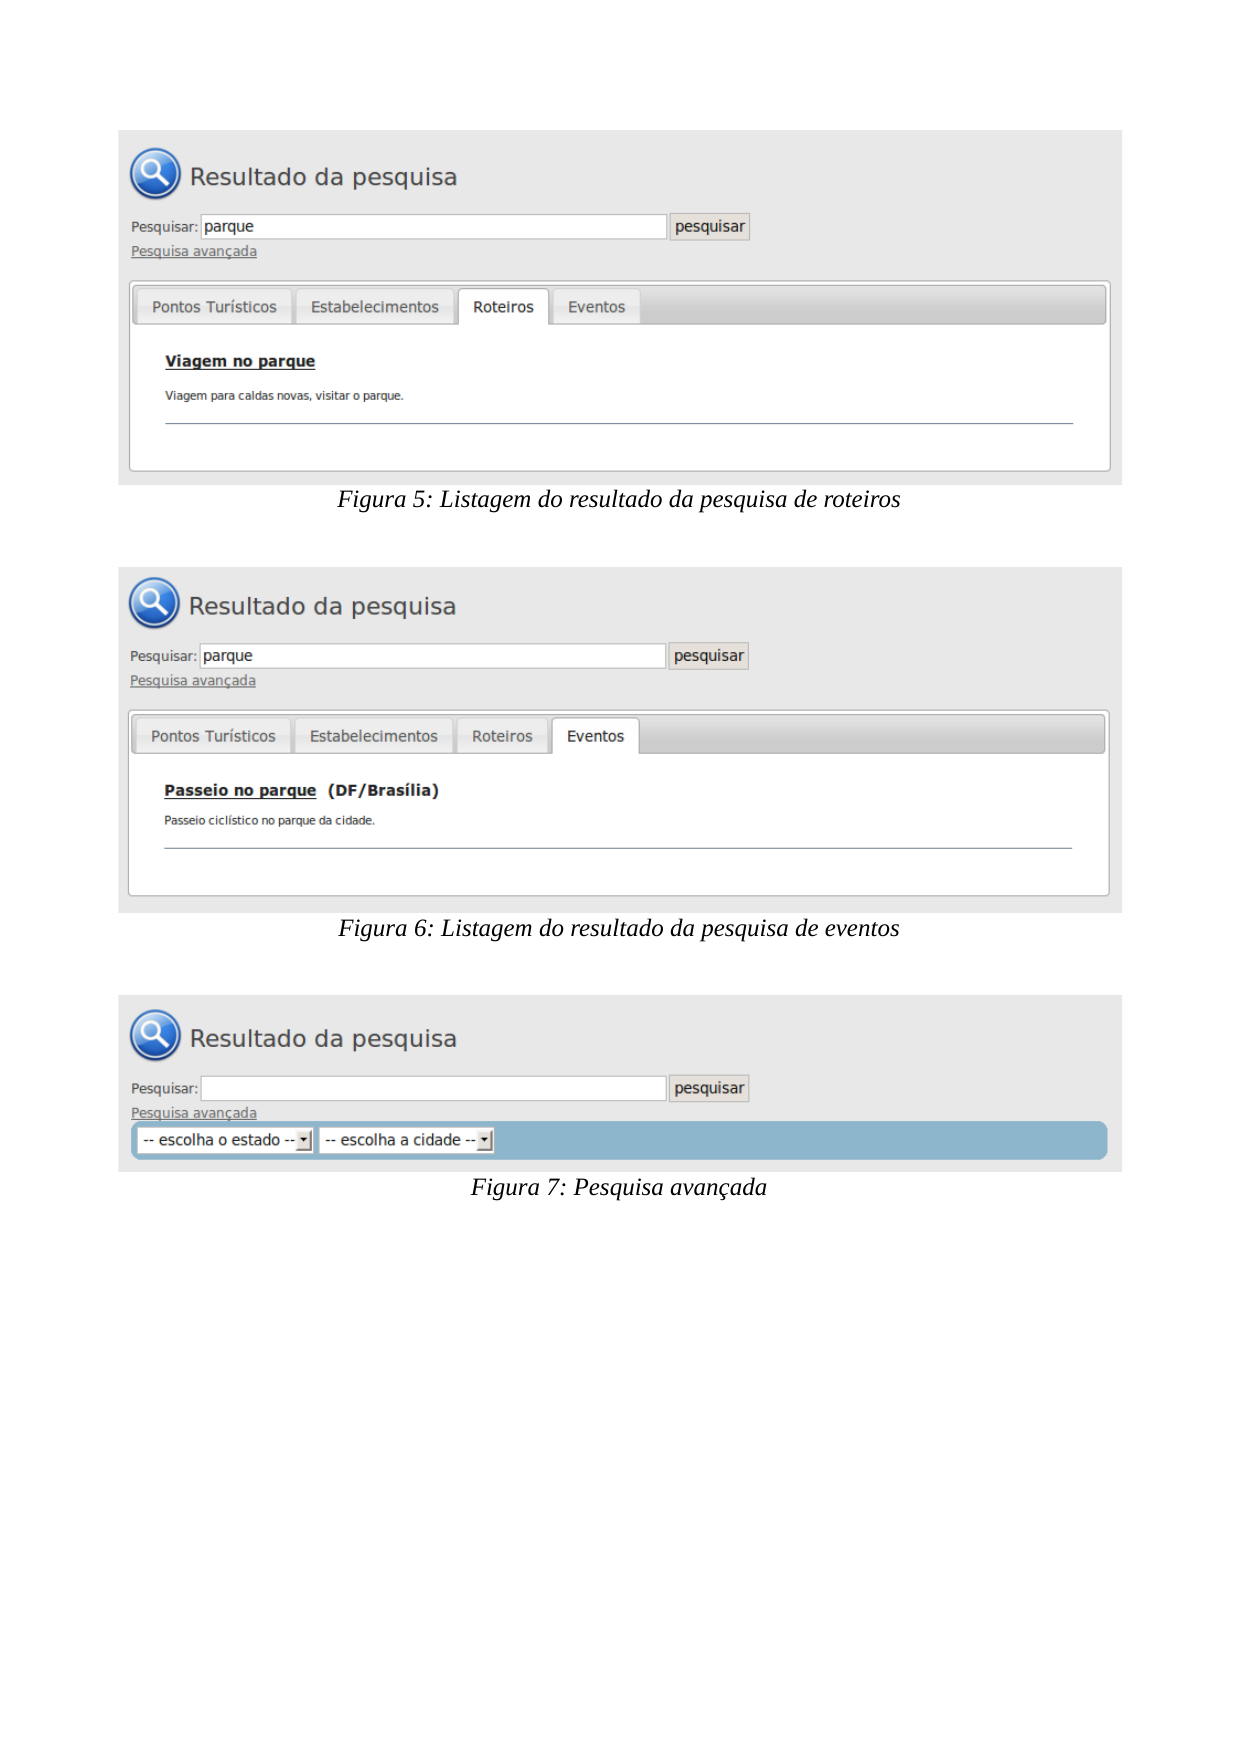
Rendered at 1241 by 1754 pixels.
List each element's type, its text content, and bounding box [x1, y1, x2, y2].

picture [118, 995, 1123, 1172]
picture [118, 567, 1123, 913]
text Figura 5: Listagem do resultado da pesquisa de roteiros [118, 485, 1122, 513]
picture [118, 130, 1123, 485]
text Figura 7: Pesquisa avançada [118, 1172, 1122, 1200]
text Figura 6: Listagem do resultado da pesquisa de eventos [118, 913, 1122, 942]
